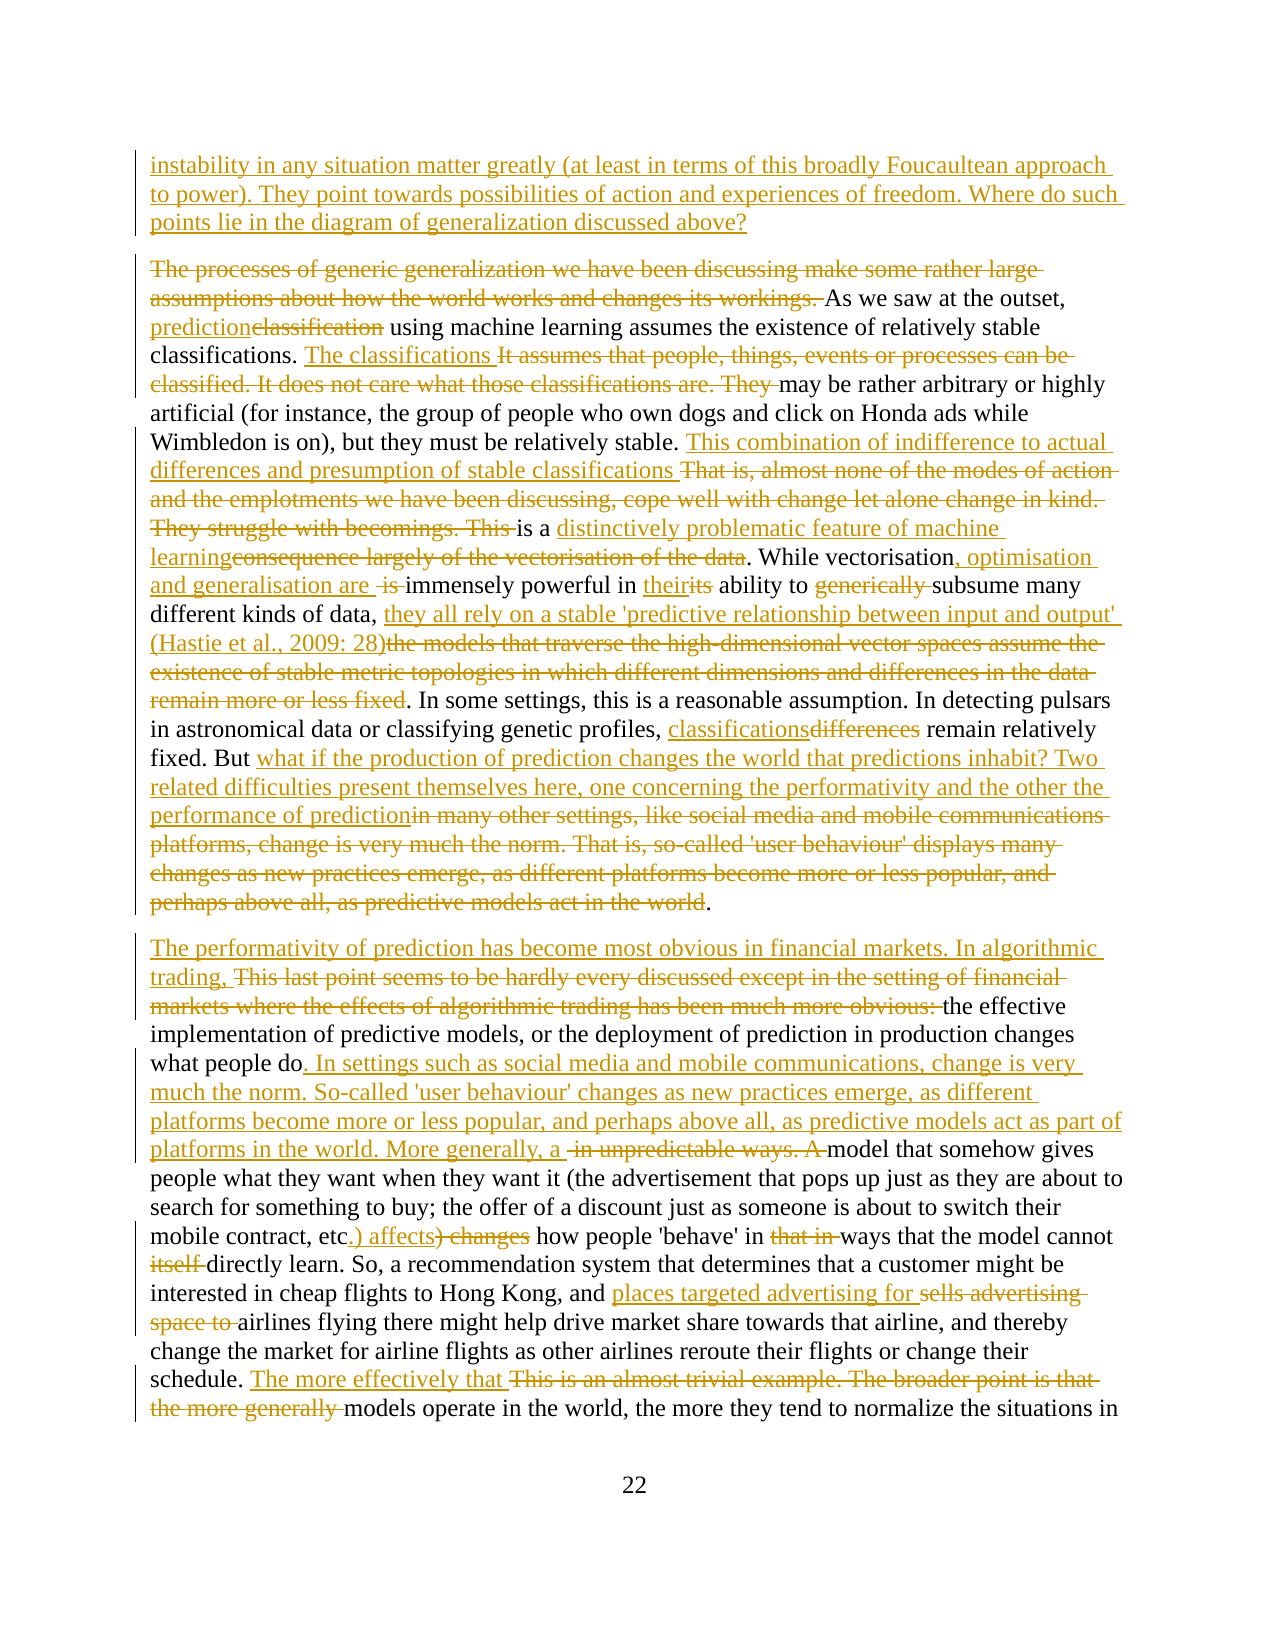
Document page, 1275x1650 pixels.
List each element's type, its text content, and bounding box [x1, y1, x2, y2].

text points lie in the diagram of generalization discussed above? [150, 205, 1125, 236]
text The performativity of prediction has become most obvious in financial markets. In algorithmic trading, the effective implementation of predictive models, or the deployment of prediction in production changes what people do. In settings such as social media and mobile communications, change is very much the norm. So-called 'user behaviour' changes as new practices emerge, as different platforms become more or less popular, and perhaps above all, as predictive models act as part of platforms in the world. More generally, a model that somehow gives people what they want when they want it (the advertisement that pops up just as they are about to search for something to buy; the offer of a discount just as someone is about to switch their mobile contract, etc.) affects how people 'behave' in ways that the model cannot directly learn. So, a recommendation system that determines that a customer might be interested in cheap flights to Hong Kong, and places targeted advertising for airlines flying there might help drive market share towards that airline, and thereby change the market for airline flights as other airlines reroute their flights or change their schedule. The more effectively that models operate in the world, the more they tend to normalize the situations in which they are entangled. This normalization can work in very different ways, but it nearly always will stem from the way in which differences have been measured and approximated within the model. The vectorisation of the data, the functions that traverse the vector space, and the ways in which predictions have been optimised through processes of validation, feature engineering, and testing, both strengthen the predictive power of data mining and reduce its capacity to respond to change. Importantly, it implies that models themselves must frequently be changed in order to maintain predictive power in the face of change. [150, 933, 1125, 1422]
text instability in any situation matter greatly (at least in terms of this broadly Foucaultean approach to power). They point towards possibilities of action and experiences of freedom. Where do such [150, 150, 1125, 204]
text As we saw at the outset, prediction using machine learning assumes the existence of relatively stable classifications. The classifications may be rather arbitrary or highly artificial (for instance, the group of people who own dogs and click on Honda ads while Wimbledon is on), but they must be relatively stable. This combination of indifference to actual differences and presumption of stable classifications is a distinctively problematic feature of machine learning. While vectorisation, optimisation and generalisation are immensely powerful in their ability to subsume many different kinds of data, they all rely on a stable 'predictive relationship between input and output' (Hastie et al., 2009: 28). In some settings, this is a reasonable assumption. In detecting pulsars in astronomical data or classifying genetic profiles, classifications remain relatively fixed. But what if the production of prediction changes the world that predictions inhabit? Two related difficulties present themselves here, one concerning the performativity and the other the performance of prediction. [150, 254, 1125, 915]
